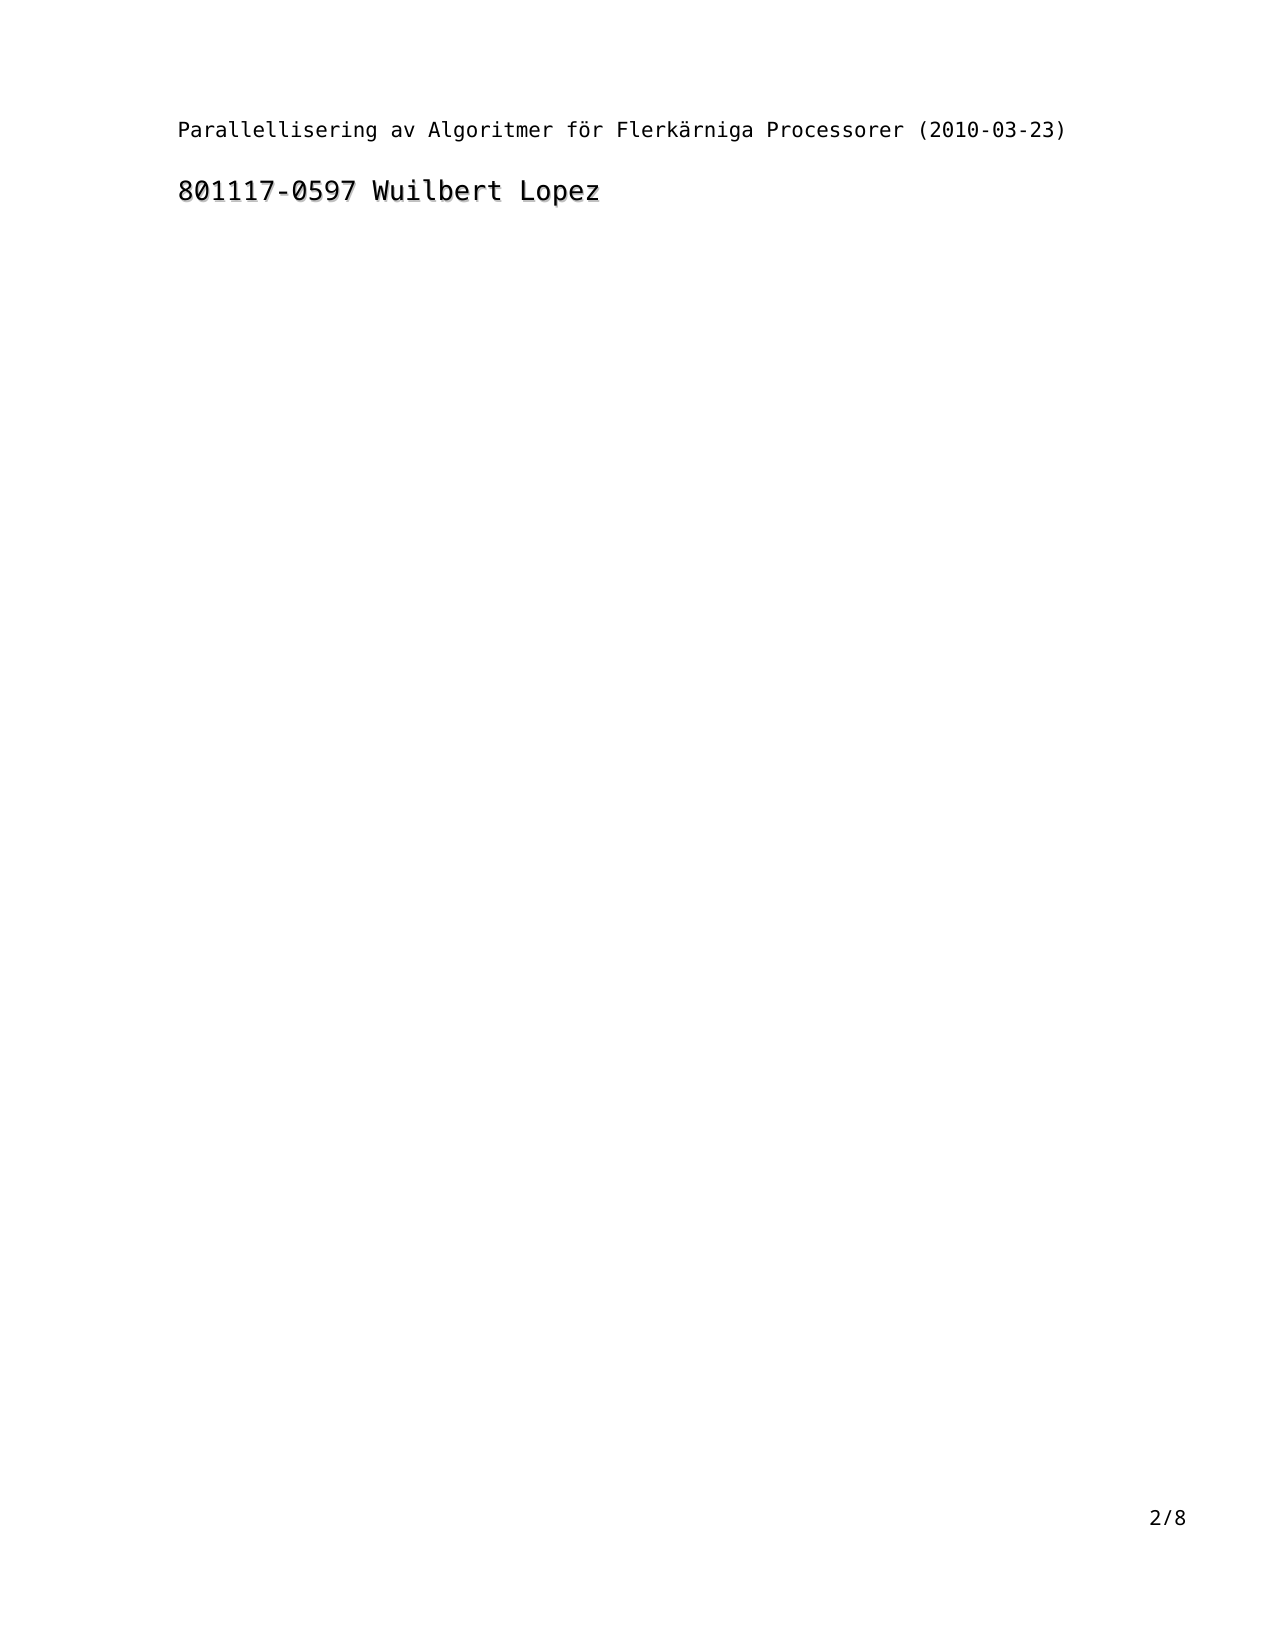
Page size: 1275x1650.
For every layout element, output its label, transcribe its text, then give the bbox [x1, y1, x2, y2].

text 801117-0597 Wuilbert Lopez [372, 172, 1186, 209]
